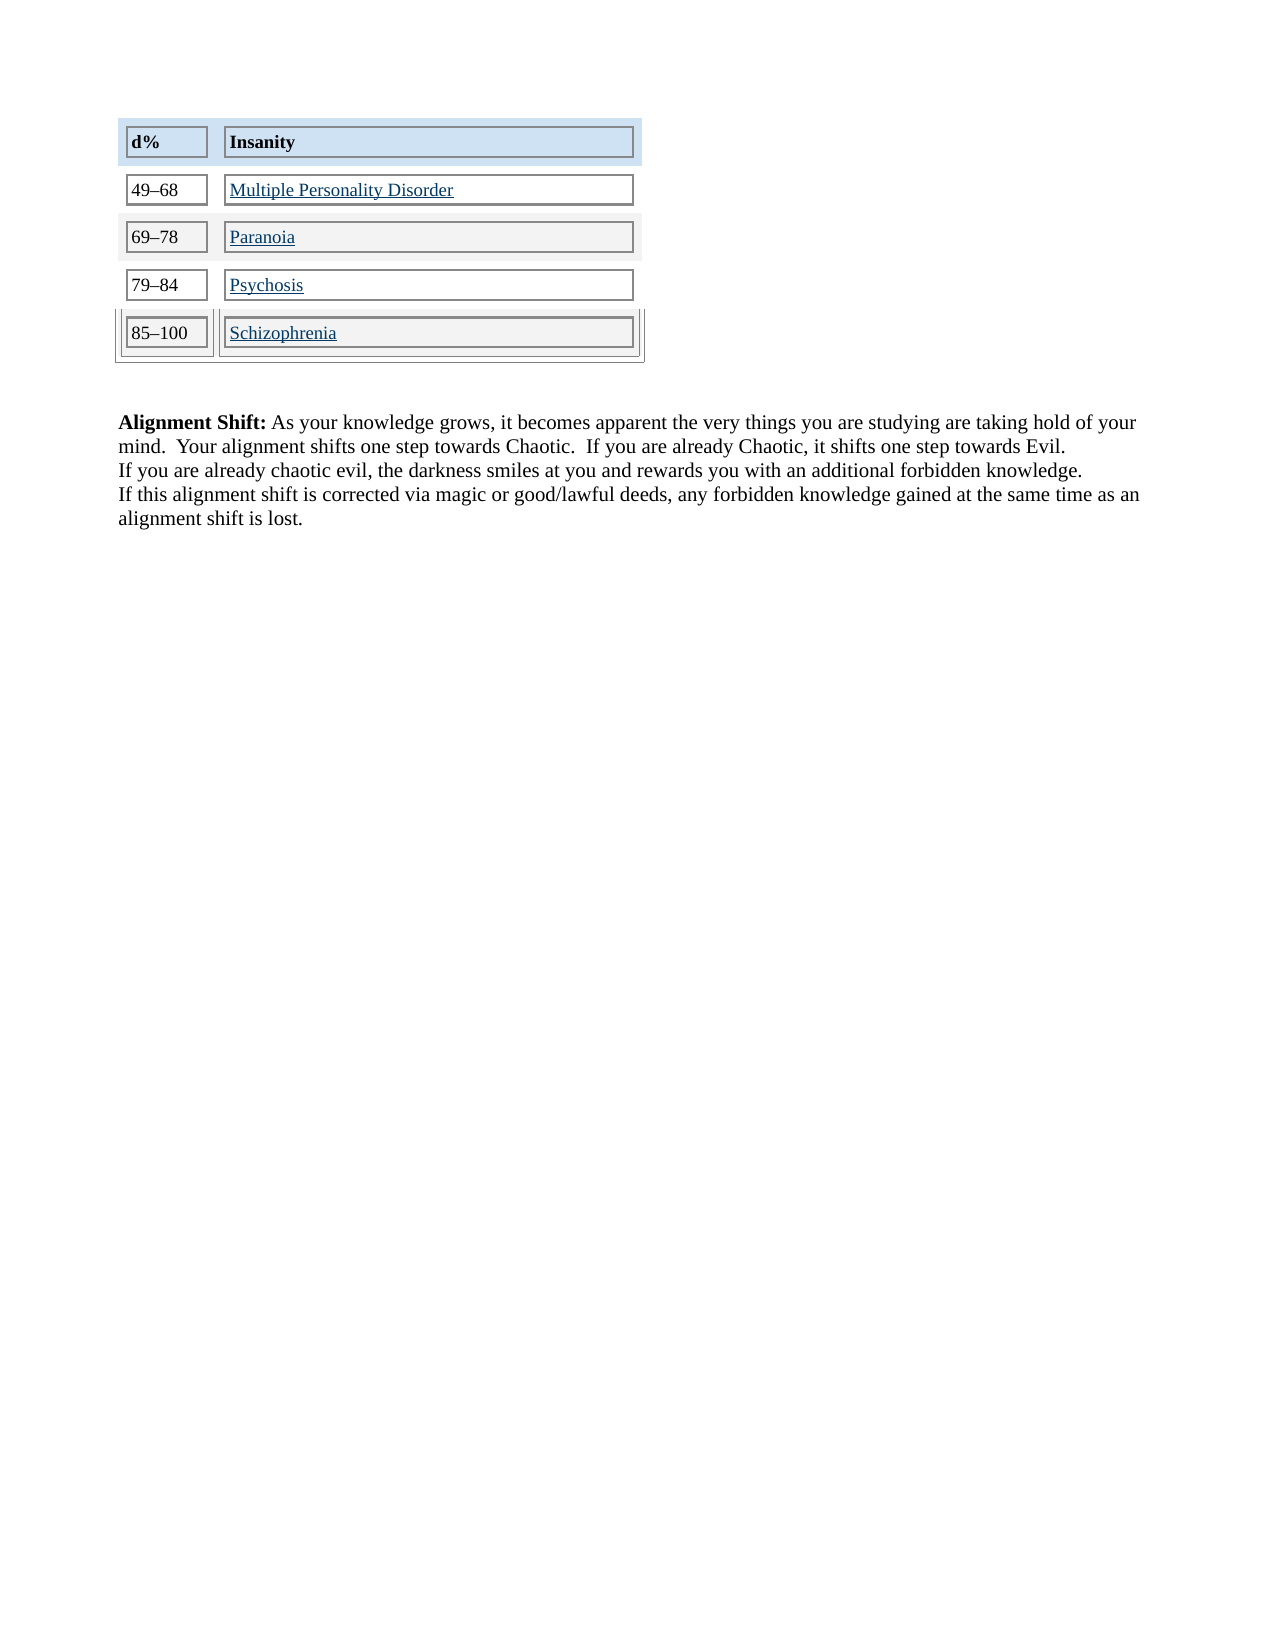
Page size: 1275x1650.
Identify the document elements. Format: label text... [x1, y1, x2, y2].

table_header Insanity [216, 118, 642, 166]
table_cell Paranoia [216, 213, 642, 261]
text If you are already chaotic evil, the darkness smiles at you and rewards you with an additional forbidden knowledge. [118, 458, 1157, 482]
table_cell Multiple Personality Disorder [216, 166, 642, 213]
table_cell Schizophrenia [220, 309, 639, 356]
table_cell Psychosis [216, 261, 642, 308]
table_cell 49–68 [118, 166, 216, 213]
table_cell 85–100 [122, 309, 213, 356]
text Alignment Shift: As your knowledge grows, it becomes apparent the very things you are studying are taking hold of your mind. Your alignment shifts one step towards Chaotic. If you are already Chaotic, it shifts one step towards Evil. [118, 410, 1157, 458]
table_cell 69–78 [118, 213, 216, 261]
table_cell 79–84 [118, 261, 216, 308]
text If this alignment shift is corrected via magic or good/lawful deeds, any forbidden knowledge gained at the same time as an alignment shift is lost. [118, 482, 1157, 530]
table_header d% [118, 118, 216, 166]
